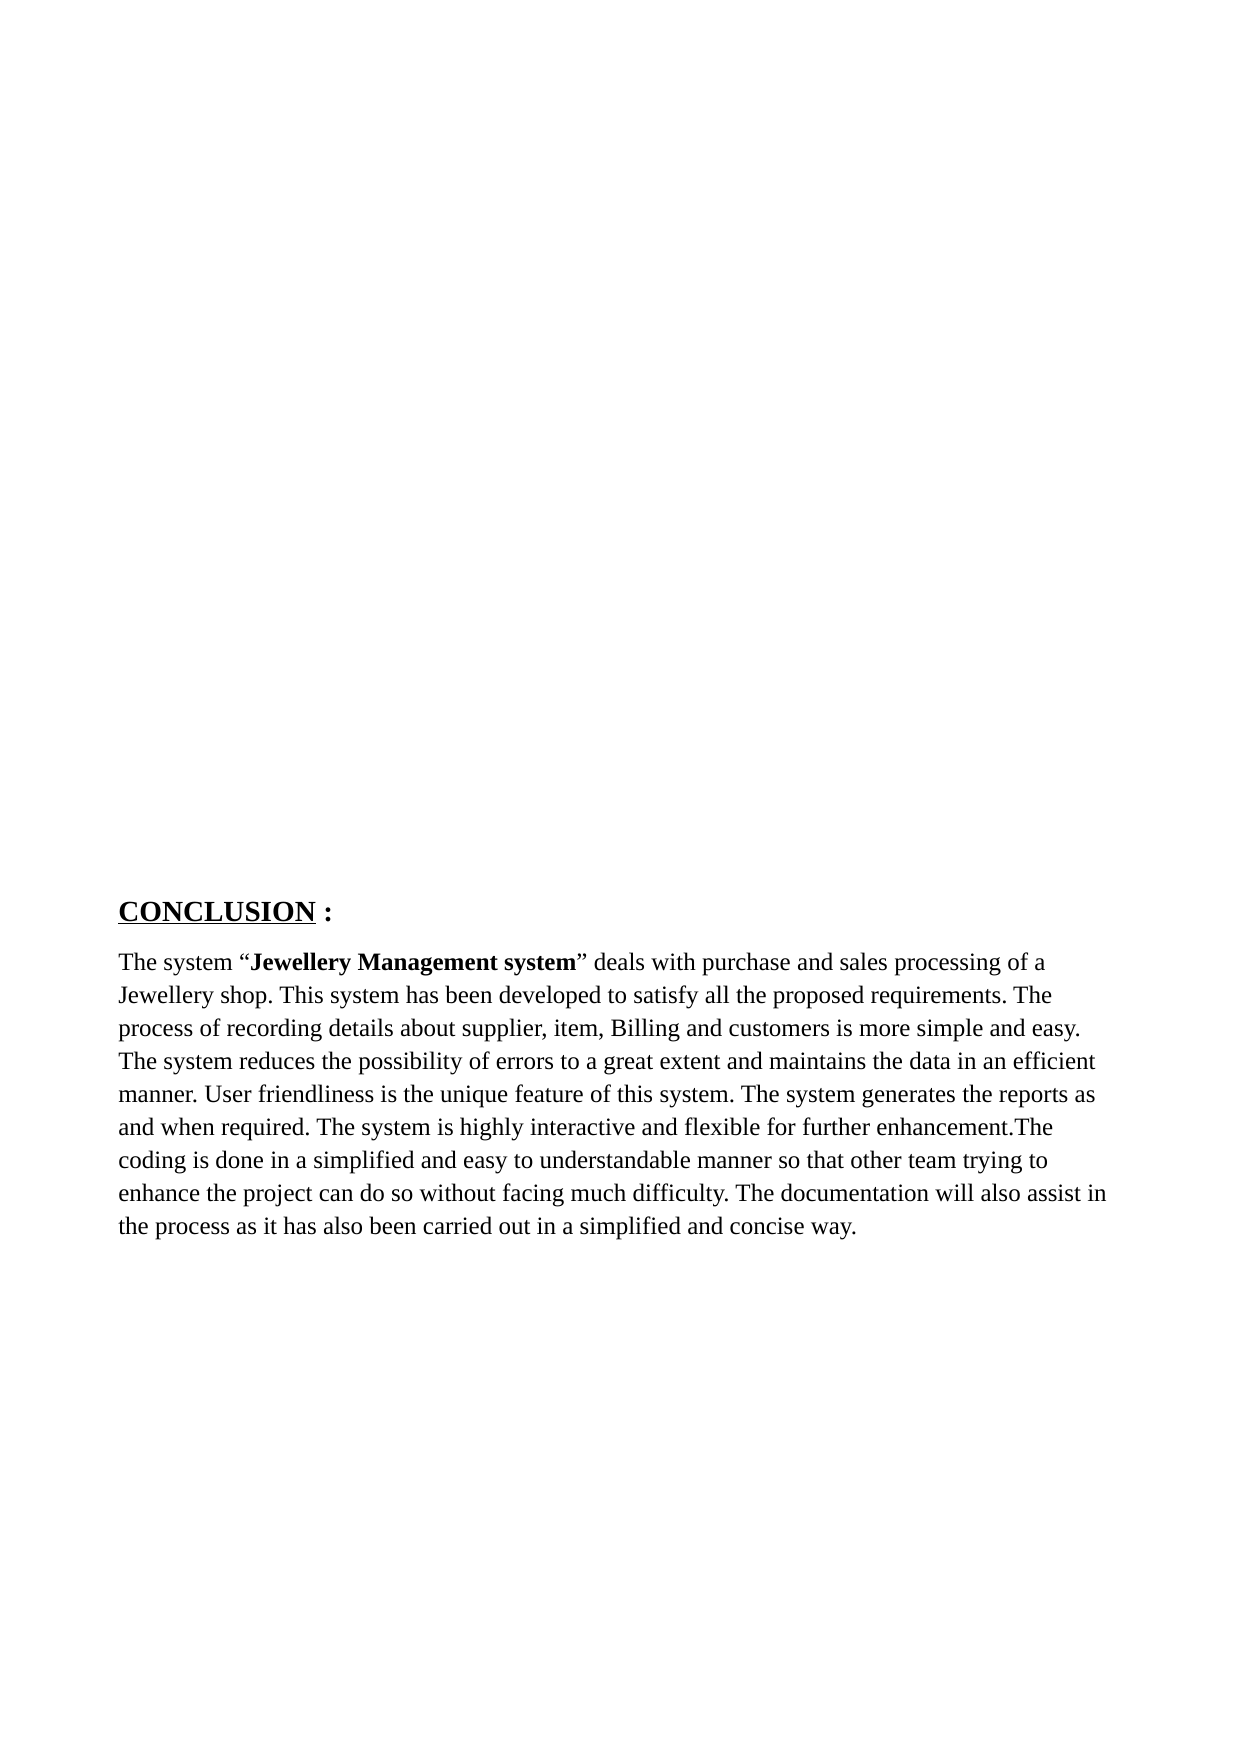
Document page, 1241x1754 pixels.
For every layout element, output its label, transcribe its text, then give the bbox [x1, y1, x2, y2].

text CONCLUSION : [118, 894, 1122, 927]
text The system “Jewellery Management system” deals with purchase and sales processing of a Jewellery shop. This system has been developed to satisfy all the proposed requirements. The process of recording details about supplier, item, Billing and customers is more simple and easy. The system reduces the possibility of errors to a great extent and maintains the data in an efficient manner. User friendliness is the unique feature of this system. The system generates the reports as and when required. The system is highly interactive and flexible for further enhancement.The coding is done in a simplified and easy to understandable manner so that other team trying to enhance the project can do so without facing much difficulty. The documentation will also assist in the process as it has also been carried out in a simplified and concise way. [118, 947, 1122, 1240]
